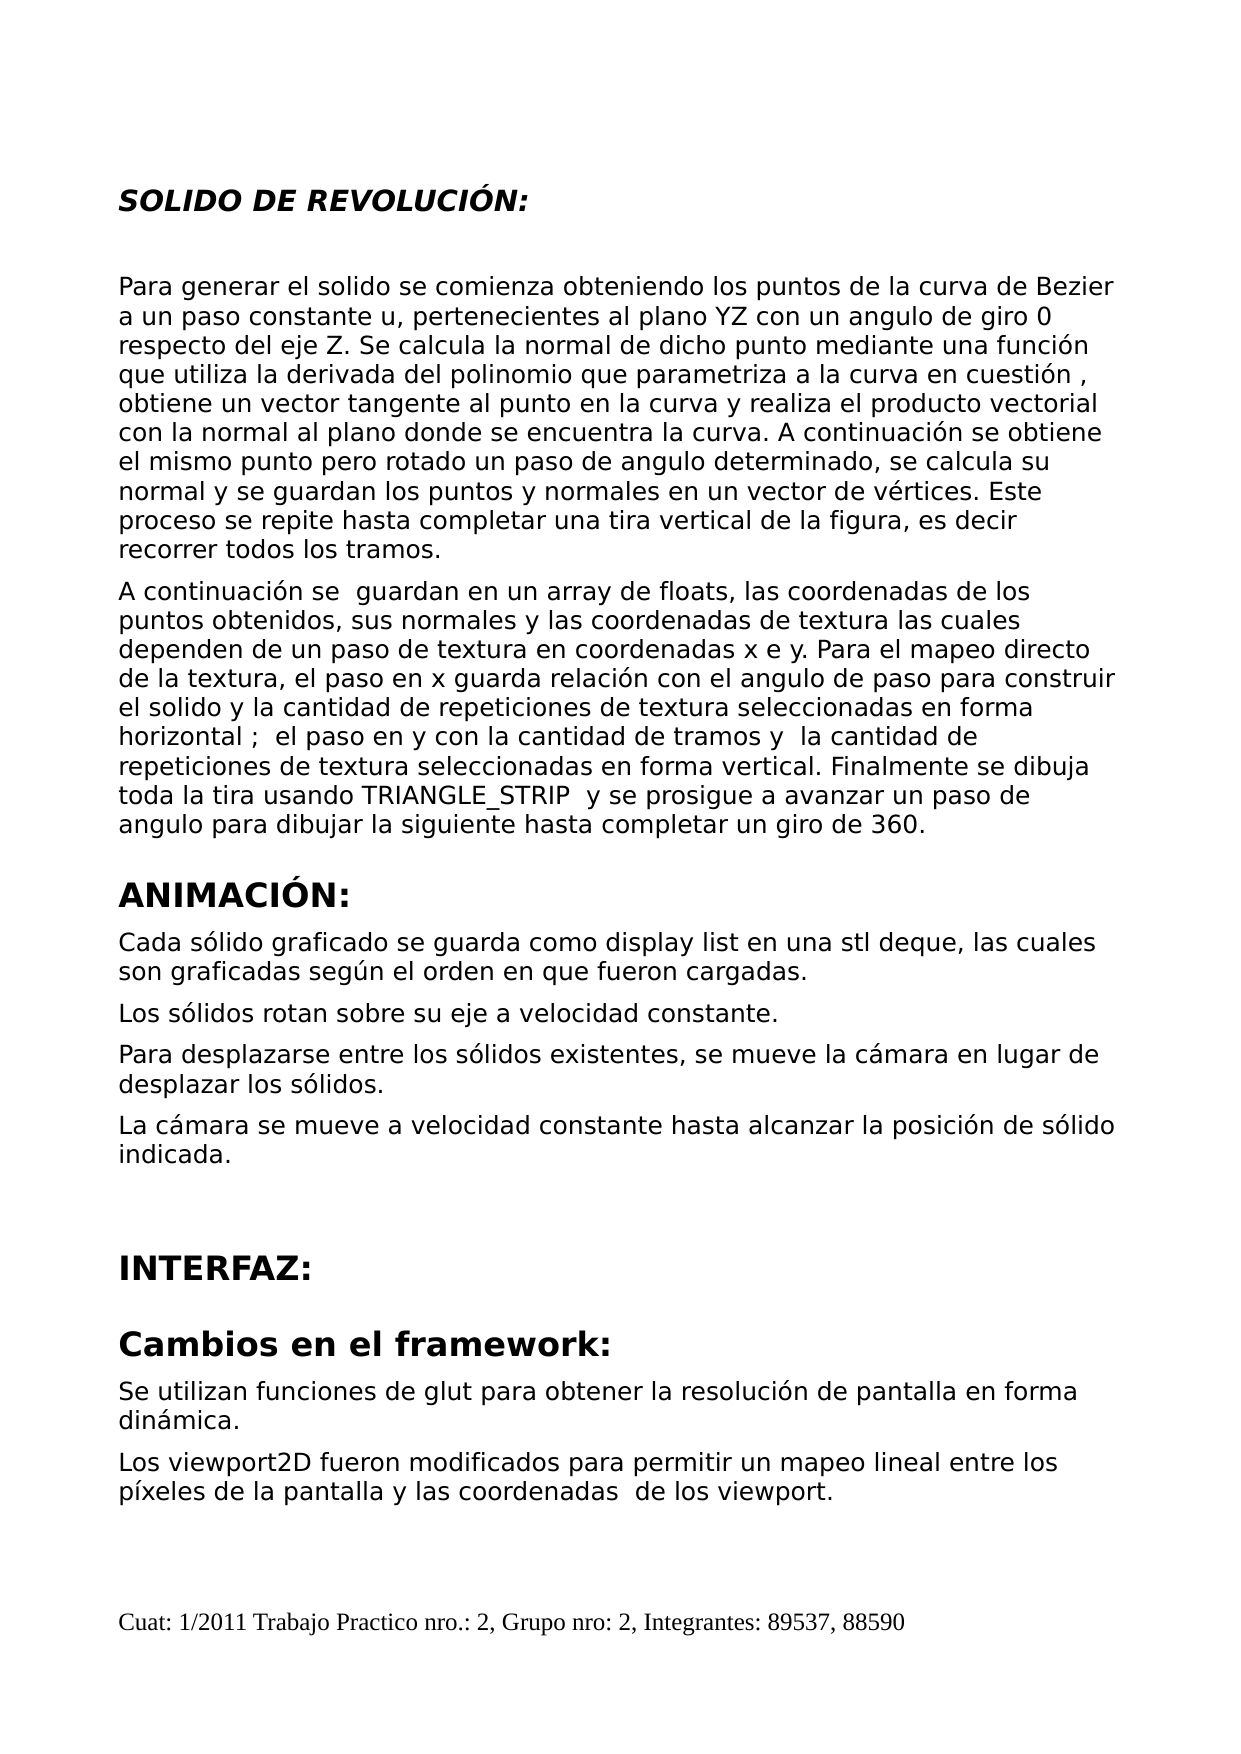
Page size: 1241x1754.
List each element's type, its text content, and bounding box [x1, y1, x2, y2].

text Se utilizan funciones de glut para obtener la resolución de pantalla en forma dinámica. [118, 1377, 1122, 1436]
subtitle INTERFAZ: [118, 1249, 1122, 1288]
text Los sólidos rotan sobre su eje a velocidad constante. [118, 999, 1122, 1028]
subtitle SOLIDO DE REVOLUCIÓN: [118, 185, 1122, 219]
text Para desplazarse entre los sólidos existentes, se mueve la cámara en lugar de desplazar los sólidos. [118, 1041, 1122, 1099]
text Los viewport2D fueron modificados para permitir un mapeo lineal entre los píxeles de la pantalla y las coordenadas de los viewport. [118, 1448, 1122, 1506]
subtitle ANIMACIÓN: [118, 877, 1122, 916]
text Para generar el solido se comienza obteniendo los puntos de la curva de Bezier a un paso constante u, pertenecientes al plano YZ con un angulo de giro 0 respecto del eje Z. Se calcula la normal de dicho punto mediante una función que utiliza la derivada del polinomio que parametriza a la curva en cuestión , obtiene un vector tangente al punto en la curva y realiza el producto vectorial con la normal al plano donde se encuentra la curva. A continuación se obtiene el mismo punto pero rotado un paso de angulo determinado, se calcula su normal y se guardan los puntos y normales en un vector de vértices. Este proceso se repite hasta completar una tira vertical de la figura, es decir recorrer todos los tramos. [118, 272, 1122, 564]
text La cámara se mueve a velocidad constante hasta alcanzar la posición de sólido indicada. [118, 1112, 1122, 1170]
text Cada sólido graficado se guarda como display list en una stl deque, las cuales son graficadas según el orden en que fueron cargadas. [118, 928, 1122, 987]
subtitle Cambios en el framework: [118, 1326, 1122, 1365]
text A continuación se guardan en un array de floats, las coordenadas de los puntos obtenidos, sus normales y las coordenadas de textura las cuales dependen de un paso de textura en coordenadas x e y. Para el mapeo directo de la textura, el paso en x guarda relación con el angulo de paso para construir el solido y la cantidad de repeticiones de textura seleccionadas en forma horizontal ; el paso en y con la cantidad de tramos y la cantidad de repeticiones de textura seleccionadas en forma vertical. Finalmente se dibuja toda la tira usando TRIANGLE_STRIP y se prosigue a avanzar un paso de angulo para dibujar la siguiente hasta completar un giro de 360. [118, 577, 1122, 839]
